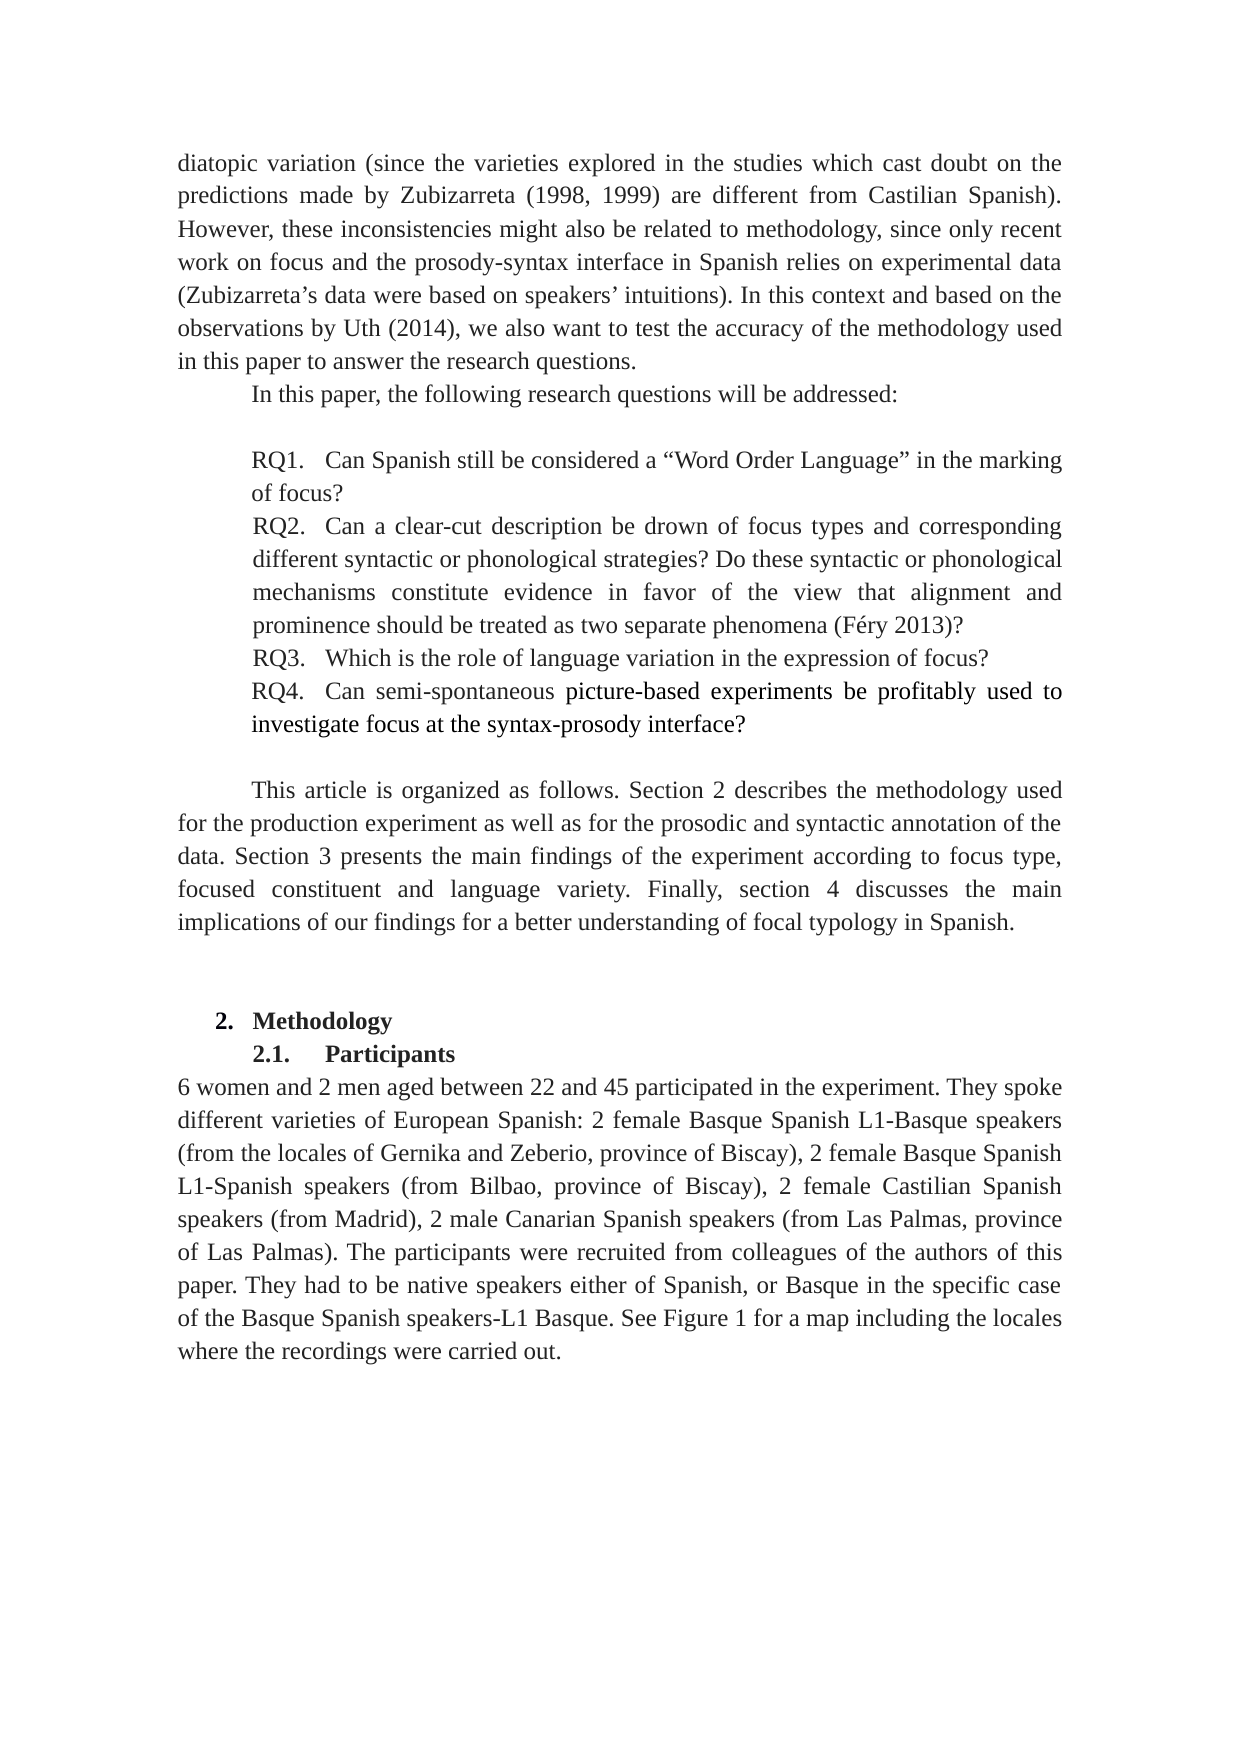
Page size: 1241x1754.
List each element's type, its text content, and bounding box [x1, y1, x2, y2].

list Participants [252, 1039, 1063, 1068]
text RQ1. Can Spanish still be considered a “Word Order Language” in the marking of focus? [251, 445, 1063, 507]
list Methodology [215, 1006, 1063, 1035]
list RQ3. Which is the role of language variation in the expression of focus? [252, 643, 1063, 672]
list RQ2. Can a clear-cut description be drown of focus types and corresponding different syntactic or phonological strategies? Do these syntactic or phonological mechanisms constitute evidence in favor of the view that alignment and prominence should be treated as two separate phenomena (Féry 2013)? [252, 511, 1063, 639]
text RQ4. Can semi-spontaneous picture-based experiments be profitably used to investigate focus at the syntax-prosody interface? [251, 676, 1063, 738]
text 6 women and 2 men aged between 22 and 45 participated in the experiment. They spoke different varieties of European Spanish: 2 female Basque Spanish L1-Basque speakers (from the locales of Gernika and Zeberio, province of Biscay), 2 female Basque Spanish L1-Spanish speakers (from Bilbao, province of Biscay), 2 female Castilian Spanish speakers (from Madrid), 2 male Canarian Spanish speakers (from Las Palmas, province of Las Palmas). The participants were recruited from colleagues of the authors of this paper. They had to be native speakers either of Spanish, or Basque in the specific case of the Basque Spanish speakers-L1 Basque. See Figure 1 for a map including the locales where the recordings were carried out. [177, 1072, 1063, 1365]
text diatopic variation (since the varieties explored in the studies which cast doubt on the predictions made by Zubizarreta (1998, 1999) are different from Castilian Spanish). However, these inconsistencies might also be related to methodology, since only recent work on focus and the prosody-syntax interface in Spanish relies on experimental data (Zubizarreta’s data were based on speakers’ intuitions). In this context and based on the observations by Uth (2014), we also want to test the accuracy of the methodology used in this paper to answer the research questions. [177, 148, 1063, 374]
text This article is organized as follows. Section 2 describes the methodology used for the production experiment as well as for the prosodic and syntactic annotation of the data. Section 3 presents the main findings of the experiment according to focus type, focused constituent and language variety. Finally, section 4 discusses the main implications of our findings for a better understanding of focal typology in Spanish. [177, 775, 1063, 936]
text In this paper, the following research questions will be addressed: [177, 379, 1063, 407]
